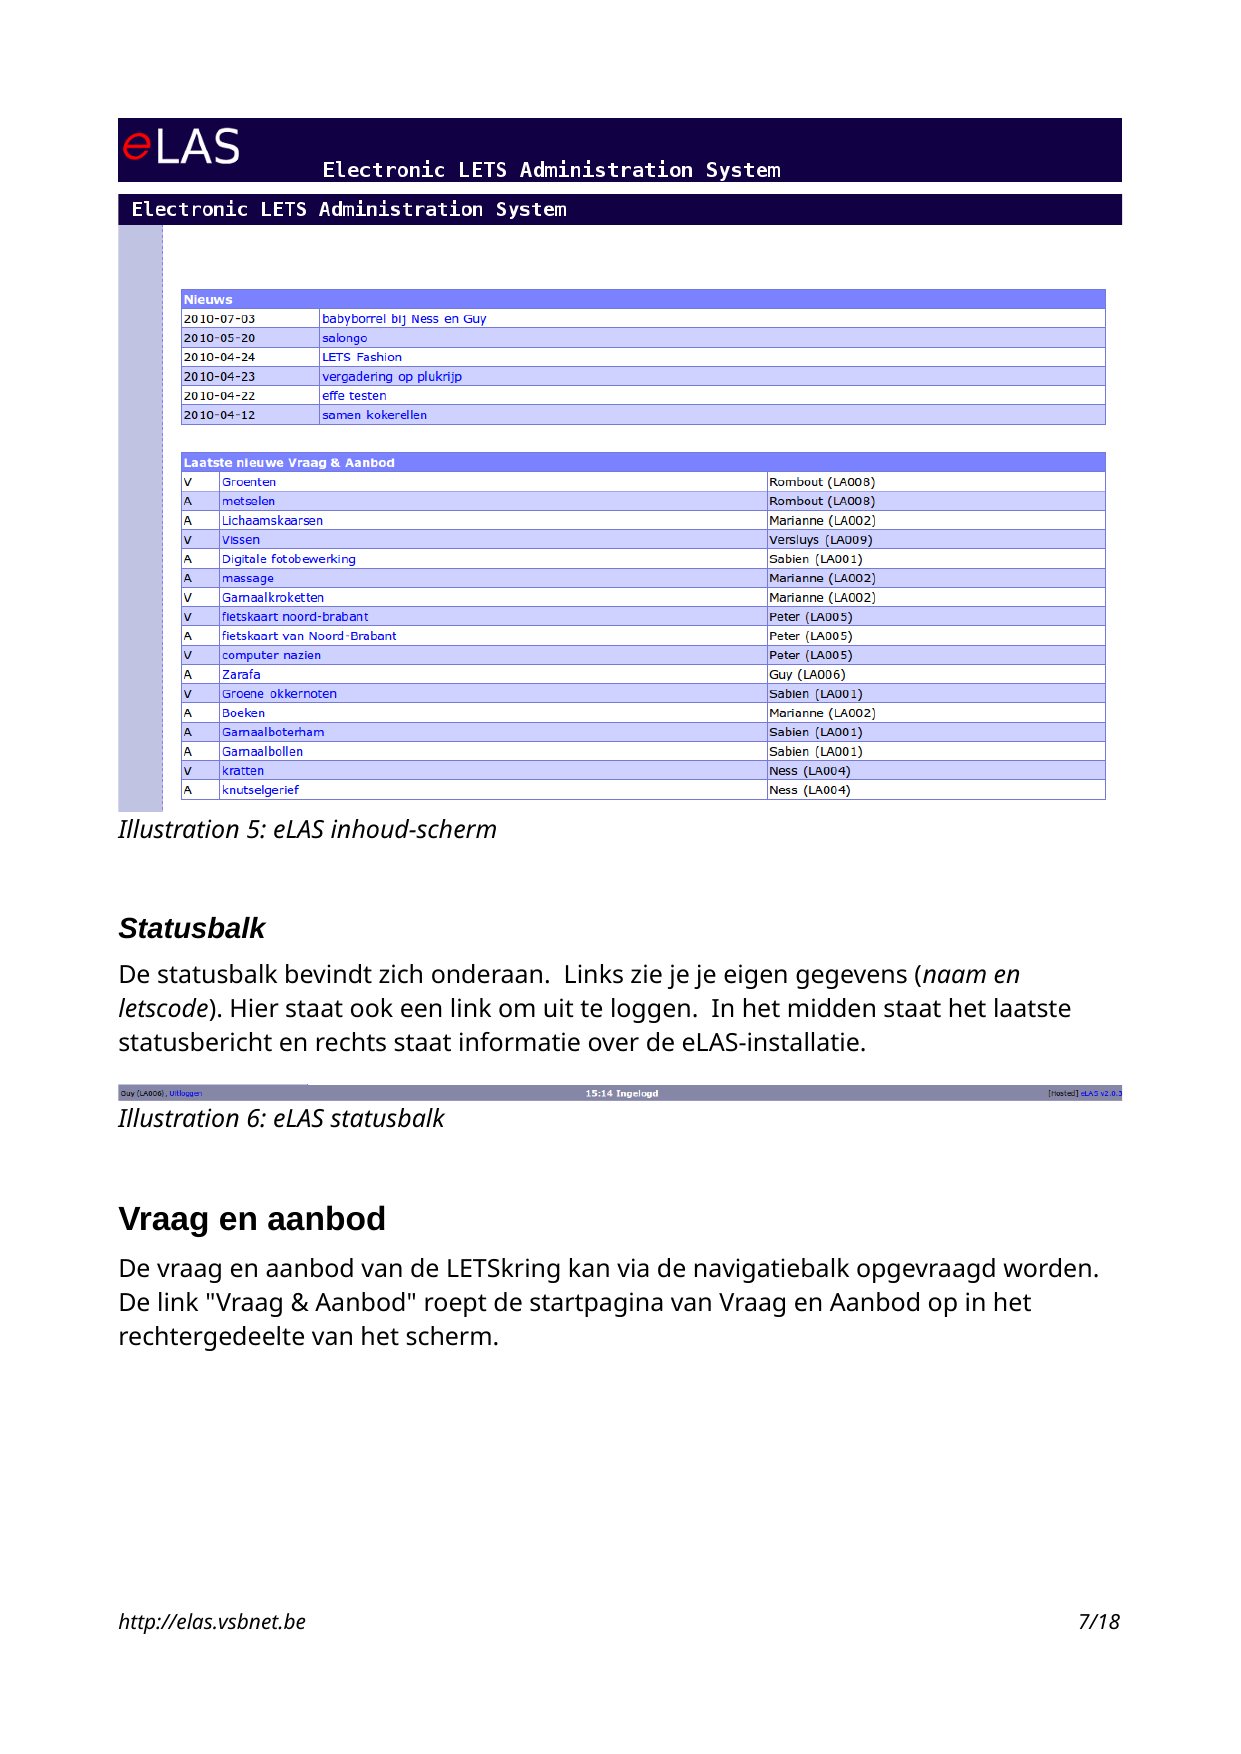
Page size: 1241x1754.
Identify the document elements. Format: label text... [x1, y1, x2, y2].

text De statusbalk bevindt zich onderaan. Links zie je je eigen gegevens (naam en letscode). Hier staat ook een link om uit te loggen. In het midden staat het laatste statusbericht en rechts staat informatie over de eLAS-installatie. [118, 957, 1122, 1059]
subtitle Vraag en aanbod [118, 1199, 1122, 1238]
text Illustration 6: eLAS statusbalk [118, 1101, 1122, 1134]
picture [118, 194, 1123, 812]
text De vraag en aanbod van de LETSkring kan via de navigatiebalk opgevraagd worden. De link "Vraag & Aanbod" roept de startpagina van Vraag en Aanbod op in het rechtergedeelte van het scherm. [118, 1250, 1122, 1352]
subtitle Statusbalk [118, 911, 1122, 944]
picture [118, 118, 1122, 182]
text Illustration 5: eLAS inhoud-scherm [118, 812, 1122, 846]
picture [118, 1084, 1123, 1101]
